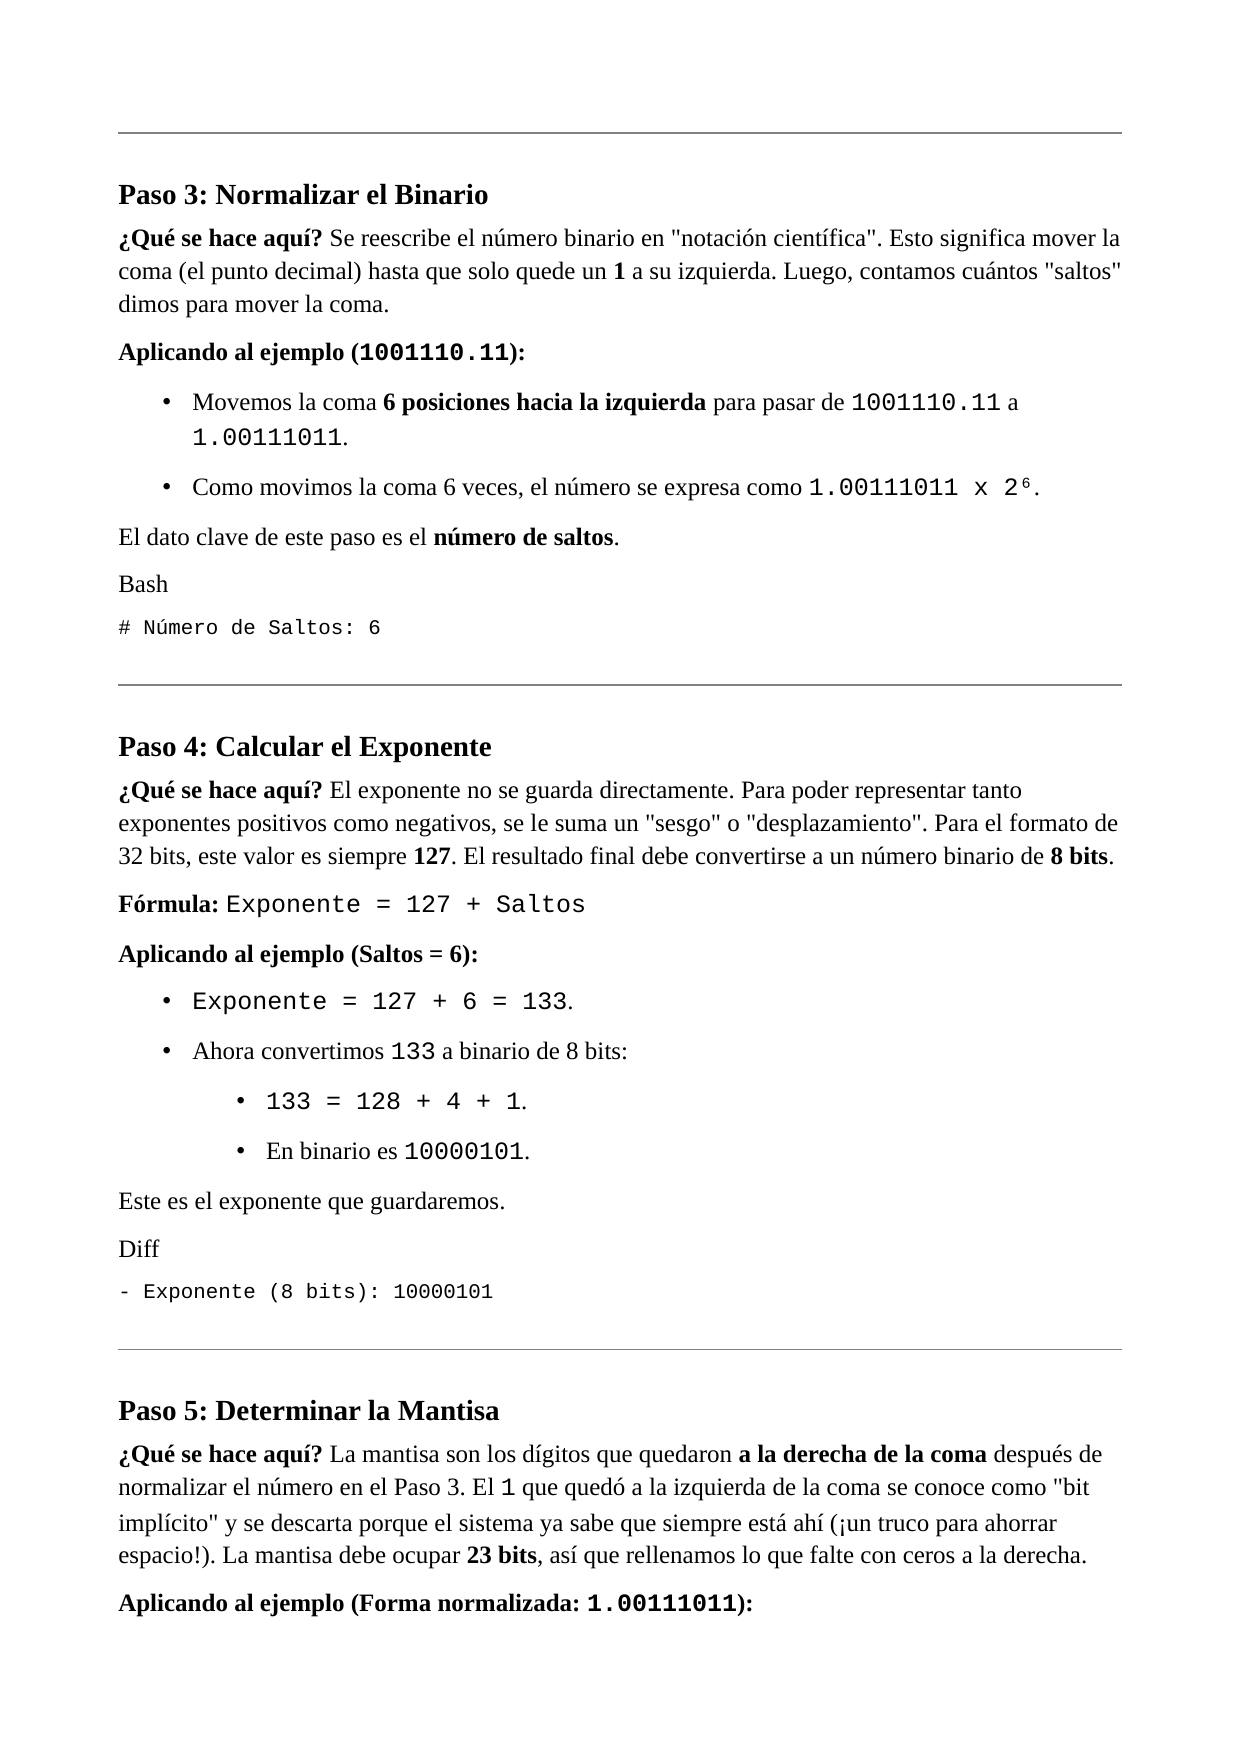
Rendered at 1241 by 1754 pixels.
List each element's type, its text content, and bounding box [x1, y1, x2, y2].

list 133 = 128 + 4 + 1. [236, 1086, 1122, 1117]
text Aplicando al ejemplo (1001110.11): [118, 337, 1122, 367]
text Aplicando al ejemplo (Forma normalizada: 1.00111011): [118, 1588, 1122, 1619]
subtitle Paso 3: Normalizar el Binario [118, 177, 1122, 211]
text - Exponente (8 bits): 10000101 [118, 1281, 1122, 1305]
text Fórmula: Exponente = 127 + Saltos [118, 889, 1122, 919]
subtitle Paso 4: Calcular el Exponente [118, 729, 1122, 762]
text # Número de Saltos: 6 [118, 617, 1122, 641]
text Este es el exponente que guardaremos. [118, 1186, 1122, 1215]
text Diff [118, 1234, 1122, 1263]
text Bash [118, 569, 1122, 598]
text Aplicando al ejemplo (Saltos = 6): [118, 939, 1122, 967]
subtitle Paso 5: Determinar la Mantisa [118, 1393, 1122, 1427]
text ¿Qué se hace aquí? Se reescribe el número binario en "notación científica". Esto significa mover la coma (el punto decimal) hasta que solo quede un 1 a su izquierda. Luego, contamos cuántos "saltos" dimos para mover la coma. [118, 223, 1122, 318]
list Movemos la coma 6 posiciones hacia la izquierda para pasar de 1001110.11 a 1.00111011. [162, 387, 1122, 453]
text ¿Qué se hace aquí? El exponente no se guarda directamente. Para poder representar tanto exponentes positivos como negativos, se le suma un "sesgo" o "desplazamiento". Para el formato de 32 bits, este valor es siempre 127. El resultado final debe convertirse a un número binario de 8 bits. [118, 775, 1122, 870]
text ¿Qué se hace aquí? La mantisa son los dígitos que quedaron a la derecha de la coma después de normalizar el número en el Paso 3. El 1 que quedó a la izquierda de la coma se conoce como "bit implícito" y se descarta porque el sistema ya sabe que siempre está ahí (¡un truco para ahorrar espacio!). La mantisa debe ocupar 23 bits, así que rellenamos lo que falte con ceros a la derecha. [118, 1439, 1122, 1569]
list Como movimos la coma 6 veces, el número se expresa como 1.00111011 x 2⁶. [162, 472, 1122, 503]
text El dato clave de este paso es el número de saltos. [118, 522, 1122, 551]
list En binario es 10000101. [236, 1136, 1122, 1167]
list Exponente = 127 + 6 = 133. [162, 986, 1122, 1017]
list Ahora convertimos 133 a binario de 8 bits: [162, 1036, 1122, 1067]
